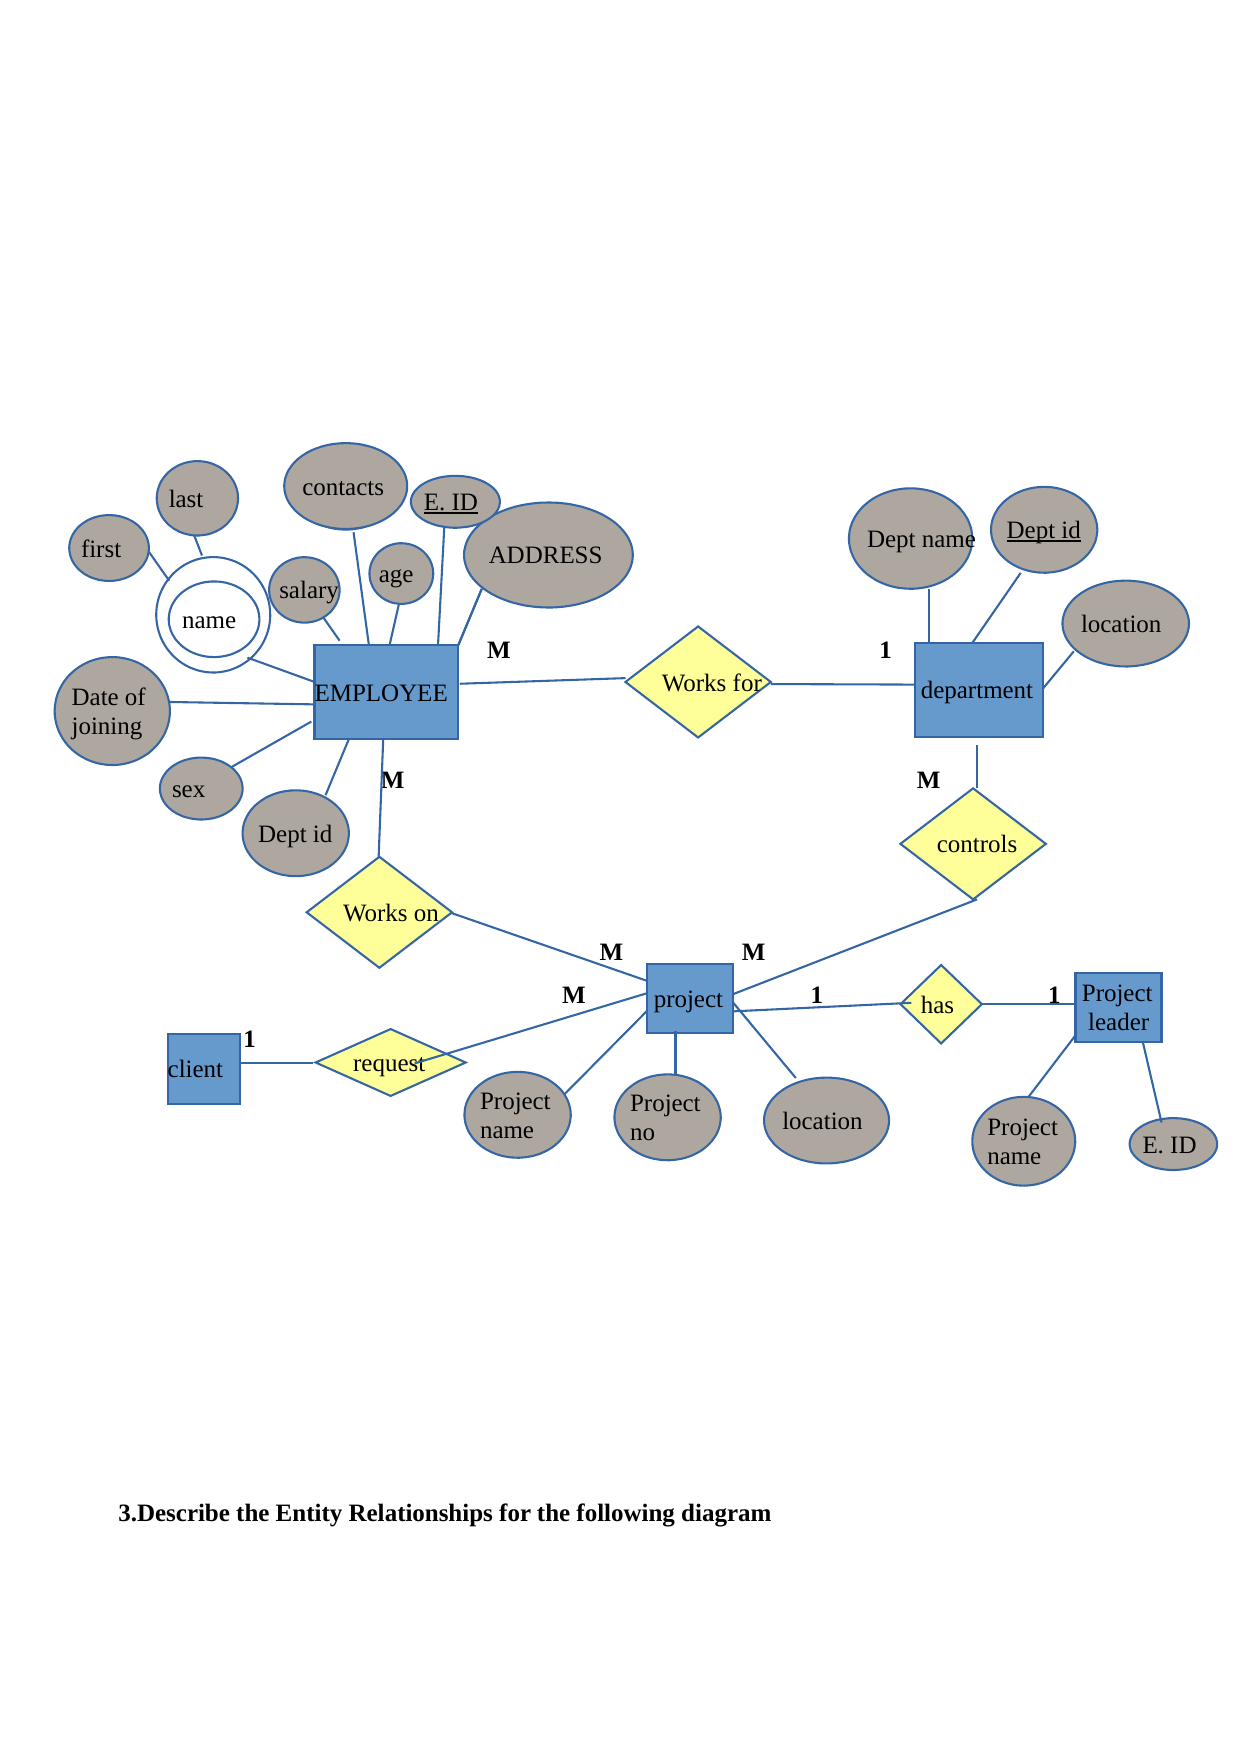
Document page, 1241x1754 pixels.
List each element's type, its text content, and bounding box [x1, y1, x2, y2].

text [609, 1024, 674, 1052]
text [980, 1005, 1074, 1009]
text [118, 937, 373, 966]
text [118, 765, 171, 794]
text M M [527, 937, 874, 966]
text [977, 765, 1122, 794]
text [677, 1024, 772, 1052]
text 1 [734, 981, 922, 1009]
text [975, 636, 1073, 664]
text [754, 1024, 1074, 1052]
text [385, 937, 598, 966]
text 1 [118, 1024, 538, 1052]
text 1 [961, 981, 1074, 1003]
text [234, 765, 336, 794]
text [328, 765, 381, 794]
text M M [383, 765, 976, 794]
text M [459, 636, 682, 664]
text [369, 636, 390, 644]
text [1066, 652, 1097, 664]
text 3.Describe the Entity Relationships for the following diagram [118, 1498, 1122, 1527]
text [930, 636, 975, 642]
text [118, 636, 180, 664]
text [460, 1024, 631, 1052]
text 1 [714, 636, 928, 664]
text [254, 636, 367, 664]
text [440, 636, 460, 644]
text [392, 636, 437, 644]
text [1065, 1041, 1122, 1052]
text [812, 937, 1122, 966]
text M [118, 981, 646, 1009]
